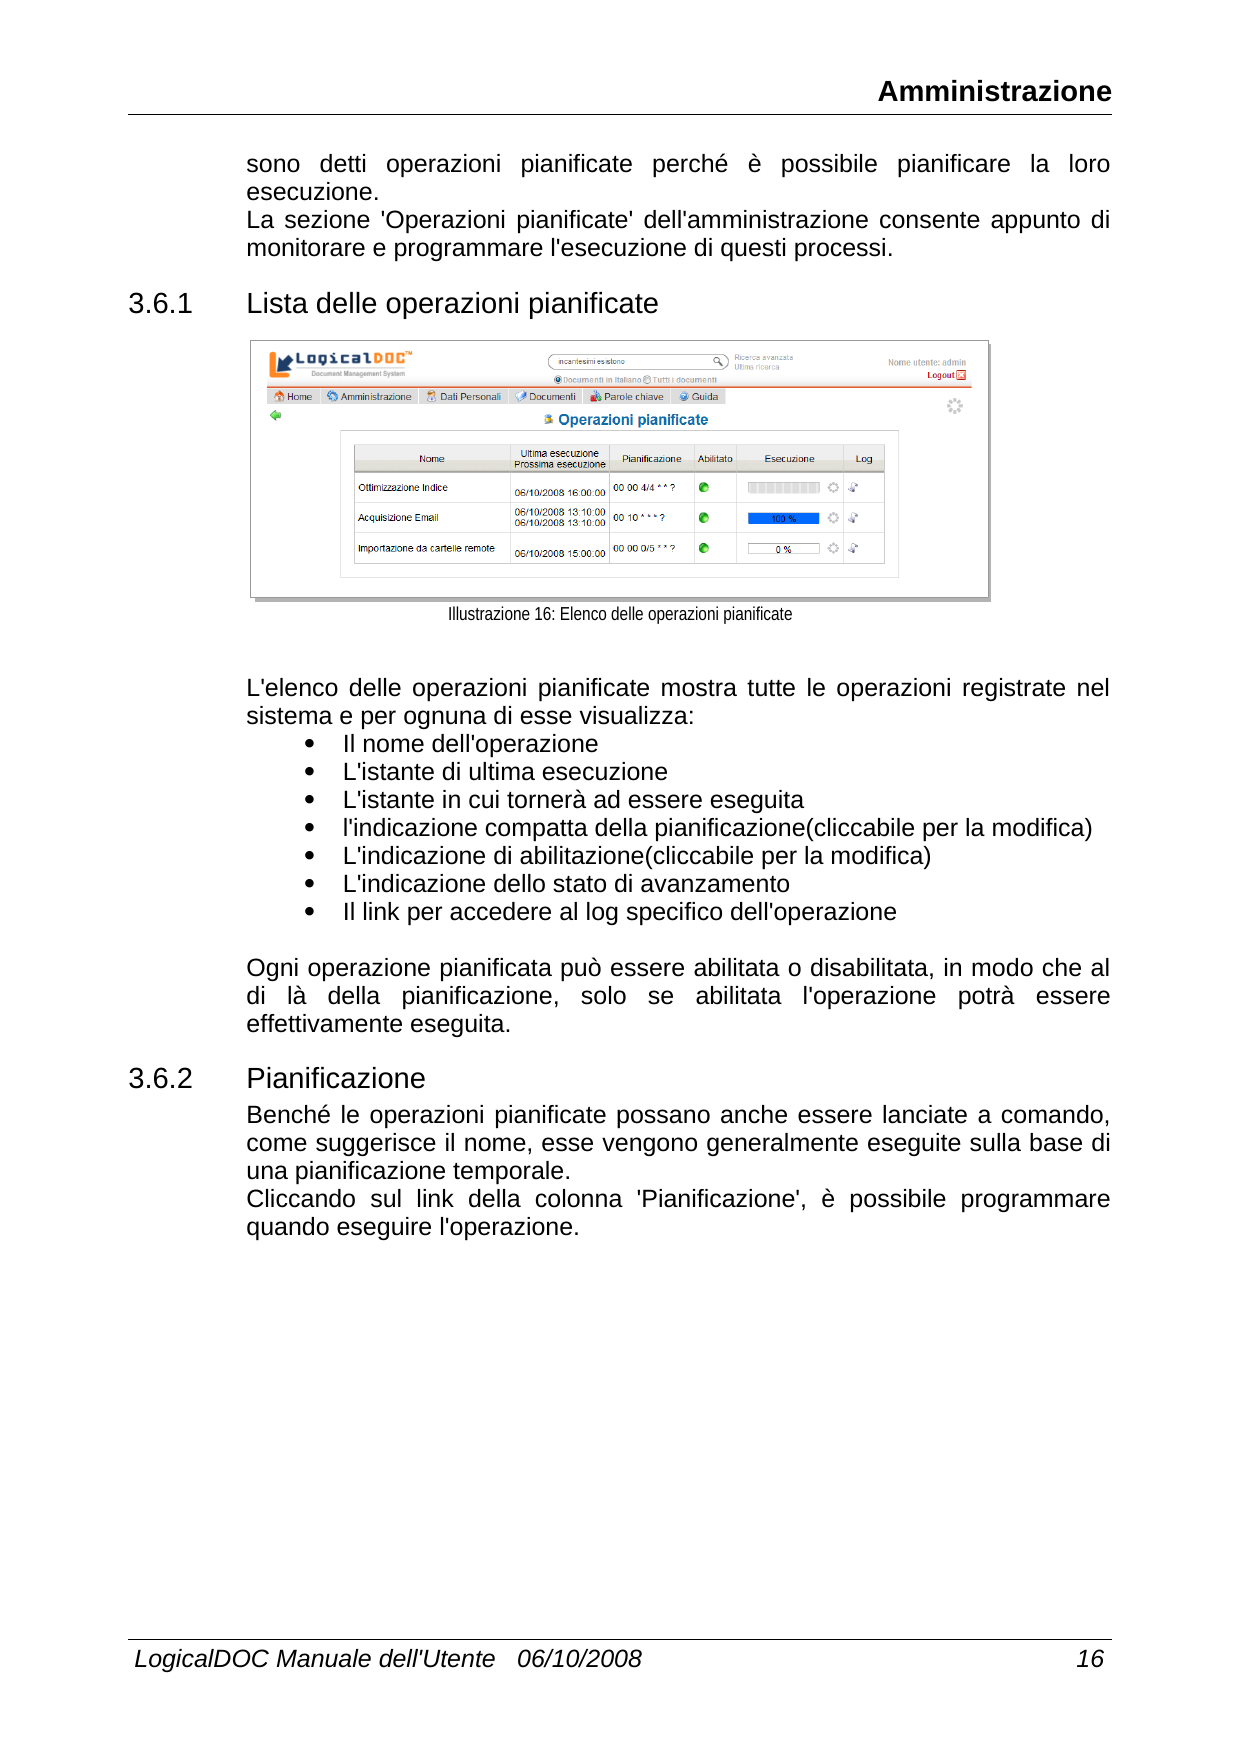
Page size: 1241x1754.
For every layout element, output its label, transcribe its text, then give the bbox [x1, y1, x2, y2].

list Il nome dell'operazione [305, 729, 1112, 757]
list Il link per accedere al log specifico dell'operazione [305, 898, 1112, 926]
list L'istante di ultima esecuzione [305, 757, 1112, 786]
text L'elenco delle operazioni pianificate mostra tutte le operazioni registrate nel sistema e per ognuna di esse visualizza: [246, 674, 1112, 729]
list L'istante in cui tornerà ad essere eseguita [305, 786, 1112, 813]
text Ogni operazione pianificata può essere abilitata o disabilitata, in modo che al di là della pianificazione, solo se abilitata l'operazione potrà essere effettivamente eseguita. [246, 953, 1112, 1037]
list l'indicazione compatta della pianificazione(cliccabile per la modifica) [305, 813, 1112, 842]
list L'indicazione dello stato di avanzamento [305, 869, 1112, 898]
text La sezione 'Operazioni pianificate' dell'amministrazione consente appunto di monitorare e programmare l'esecuzione di questi processi. [246, 206, 1112, 262]
subtitle Lista delle operazioni pianificate [128, 287, 1112, 319]
text Cliccando sul link della colonna 'Pianificazione', è possibile programmare quando eseguire l'operazione. [246, 1185, 1112, 1241]
picture [267, 348, 972, 588]
subtitle Pianificazione [128, 1062, 1112, 1095]
text Illustrazione 16: Elenco delle operazioni pianificate [250, 598, 990, 624]
text Benché le operazioni pianificate possano anche essere lanciate a comando, come suggerisce il nome, esse vengono generalmente eseguite sulla base di una pianificazione temporale. [246, 1101, 1112, 1185]
text sono detti operazioni pianificate perché è possibile pianificare la loro esecuzione. [246, 150, 1112, 206]
list L'indicazione di abilitazione(cliccabile per la modifica) [305, 842, 1112, 869]
